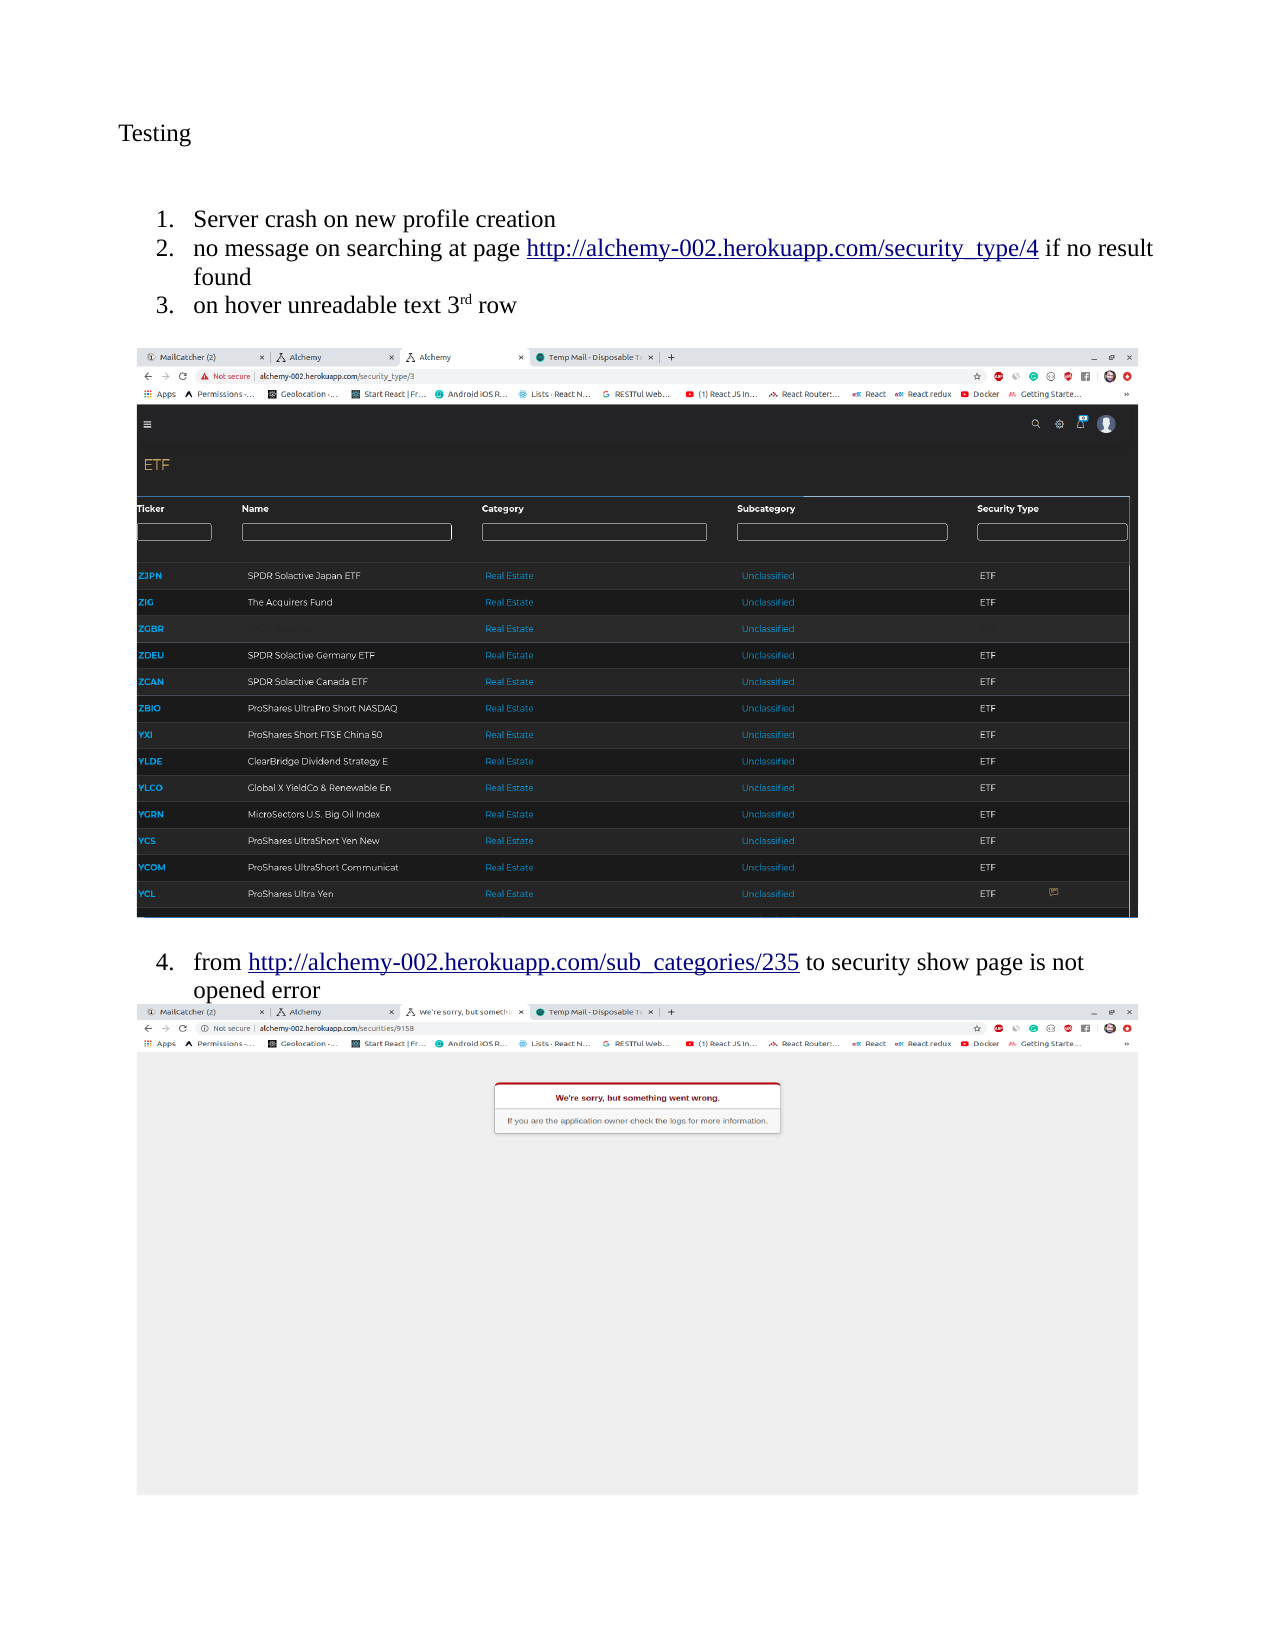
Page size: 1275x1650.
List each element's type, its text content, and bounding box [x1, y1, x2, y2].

list no message on searching at page http://alchemy-002.herokuapp.com/security_type/4 if no result found [156, 233, 1157, 291]
list Server crash on new profile creation [156, 204, 1157, 233]
picture [136, 1004, 1139, 1495]
list from http://alchemy-002.herokuapp.com/sub_categories/235 to security show page is not opened error [156, 947, 1157, 1004]
picture [136, 348, 1139, 918]
text Testing [118, 118, 1157, 204]
list on hover unreadable text 3rd row [156, 291, 1157, 319]
